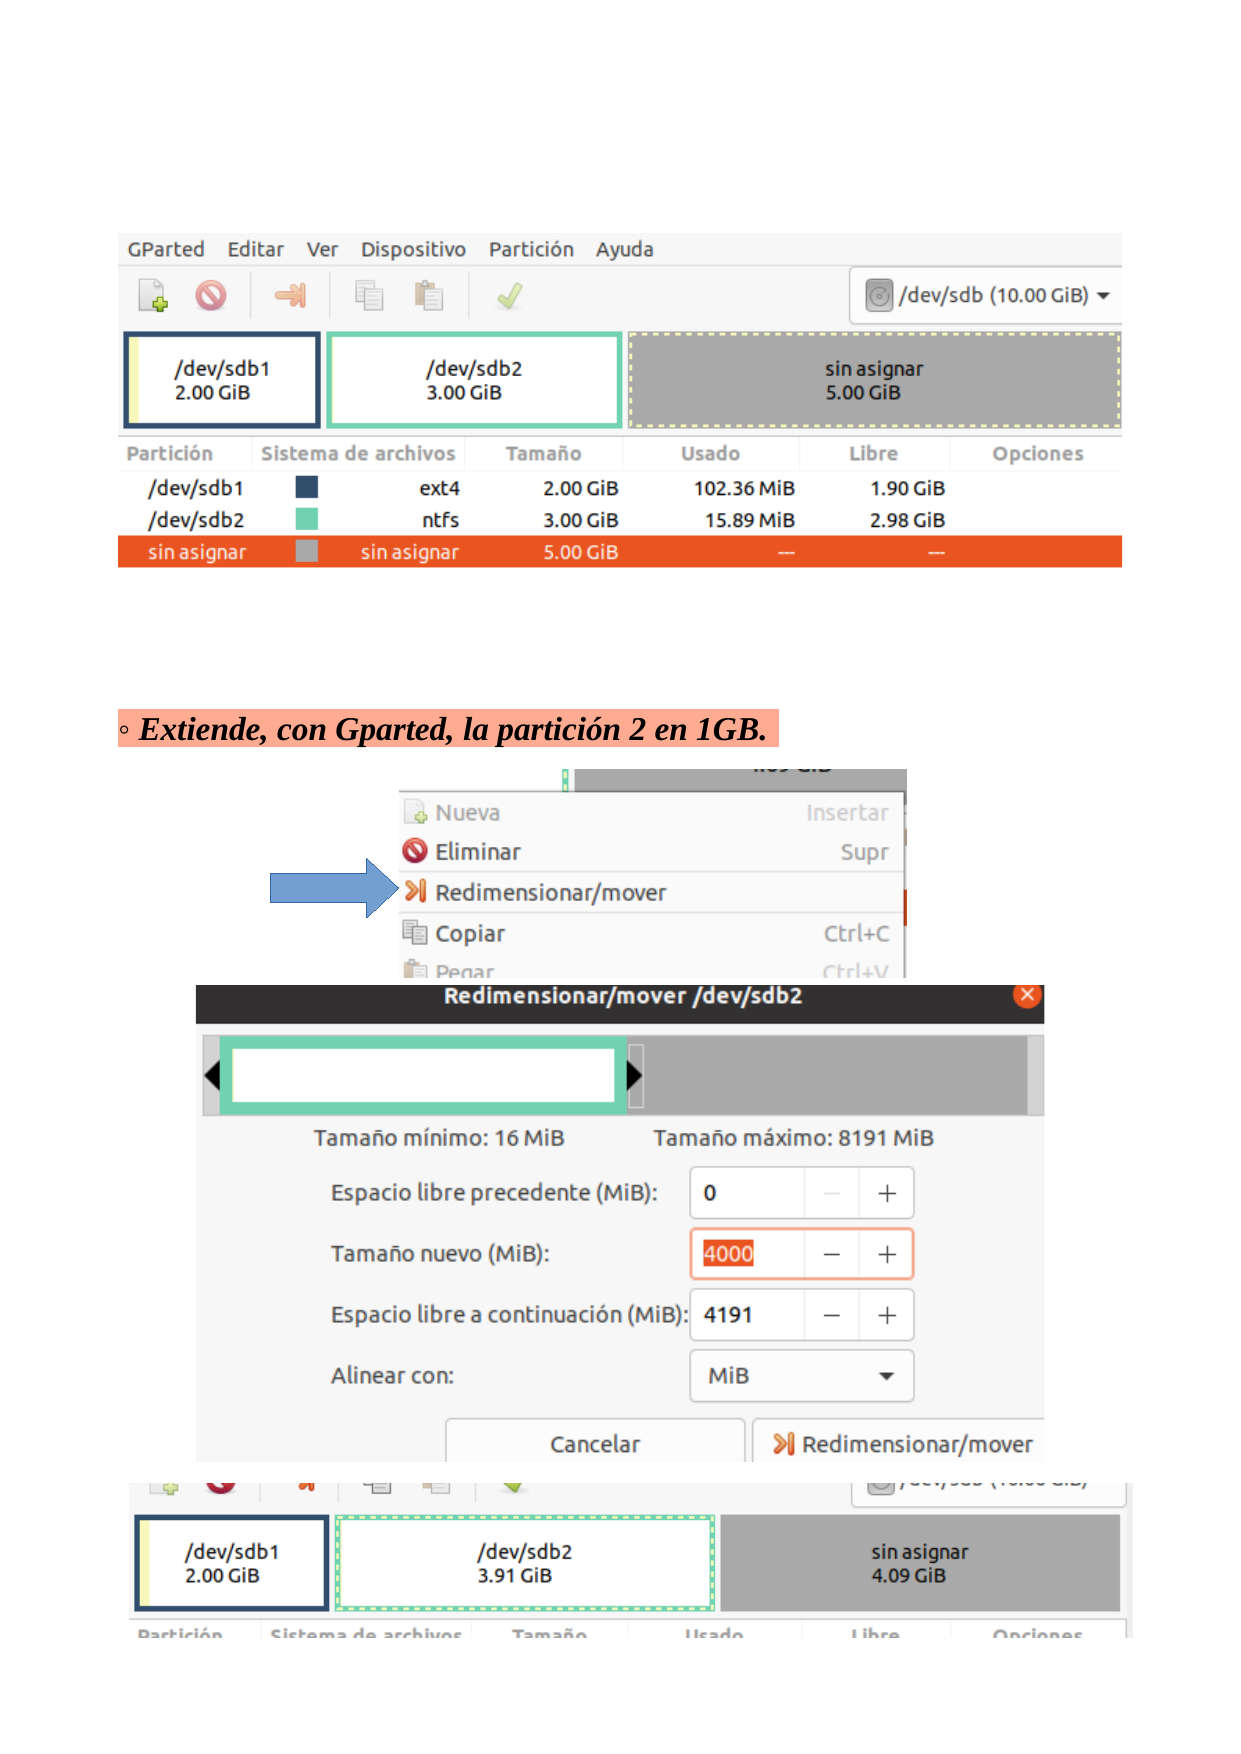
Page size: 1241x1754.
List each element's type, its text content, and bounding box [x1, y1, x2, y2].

picture [195, 985, 1045, 1462]
picture [129, 1483, 1133, 1638]
text ◦ Extiende, con Gparted, la partición 2 en 1GB. [118, 709, 1122, 747]
picture [118, 233, 1123, 594]
picture [398, 769, 907, 978]
